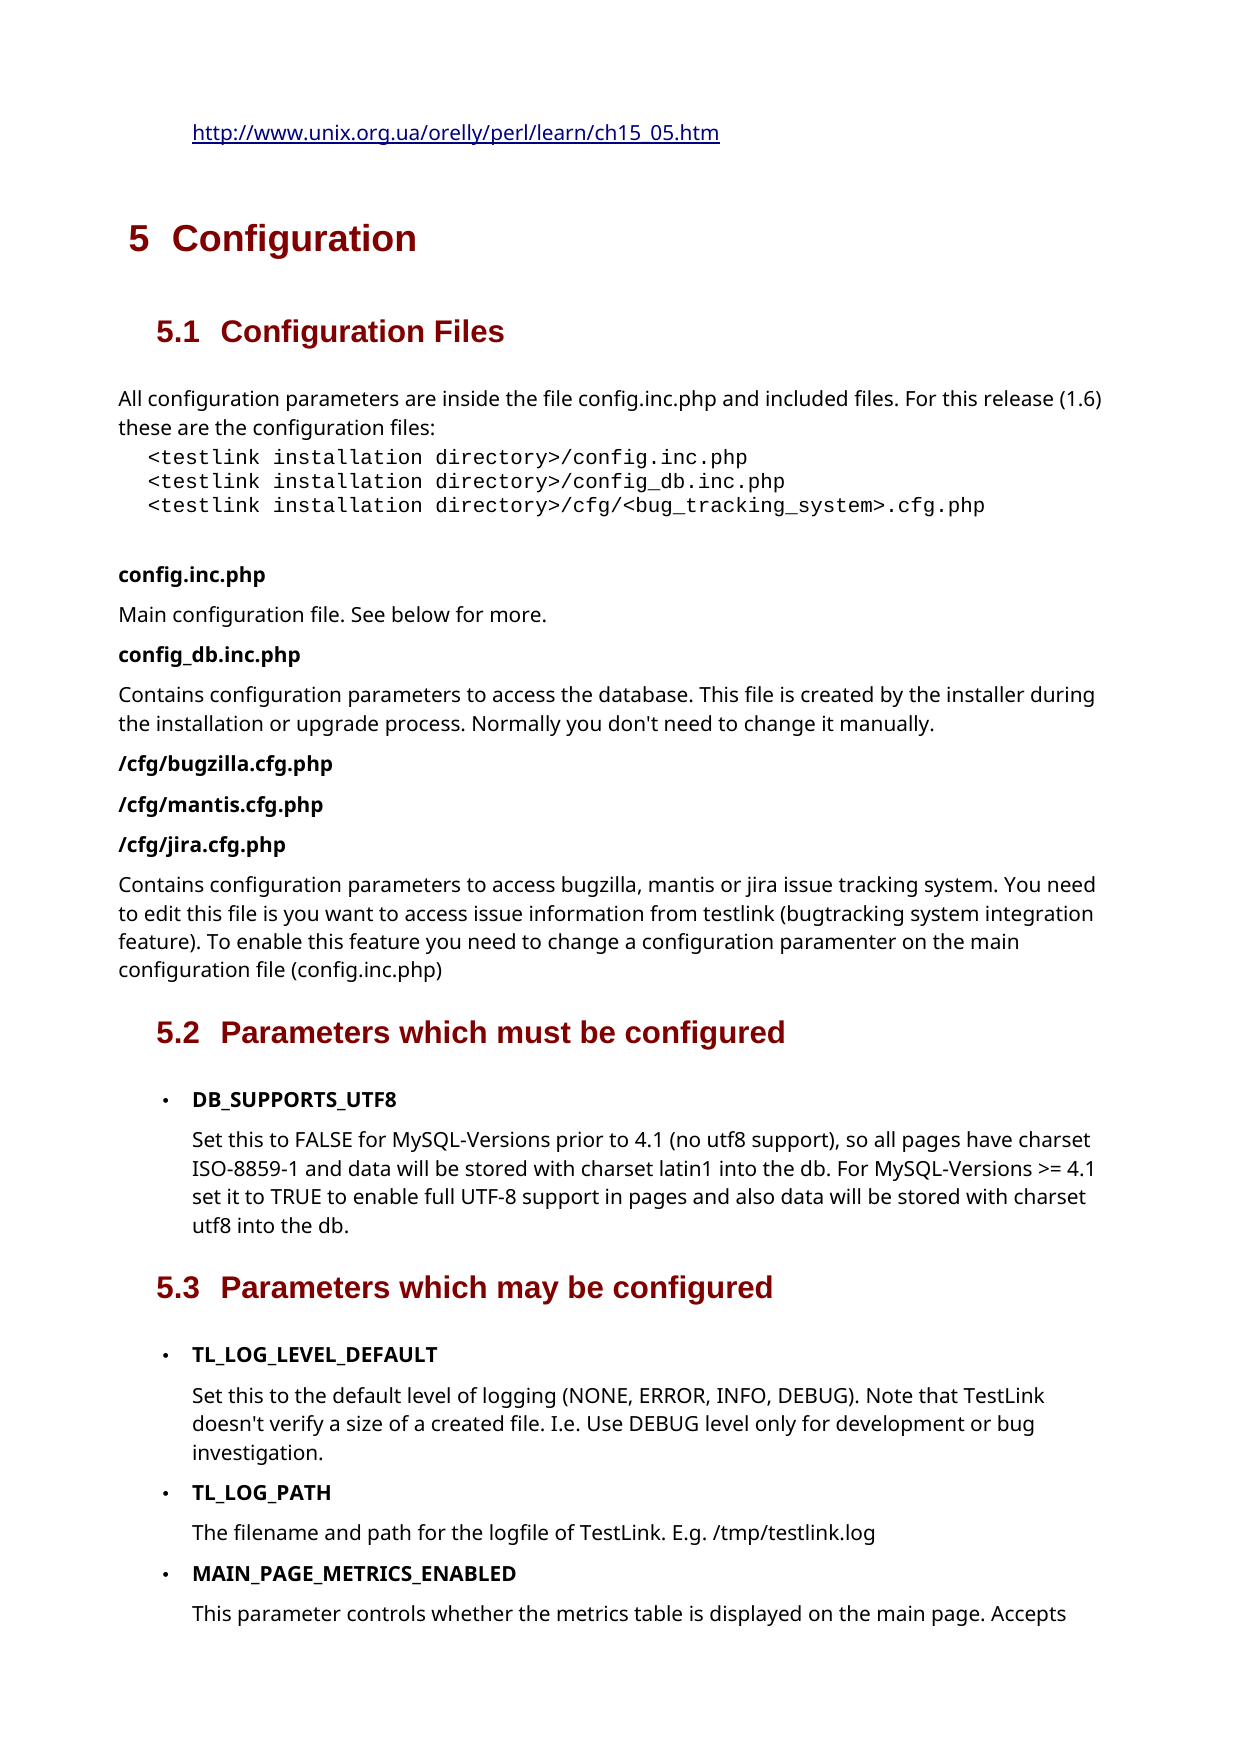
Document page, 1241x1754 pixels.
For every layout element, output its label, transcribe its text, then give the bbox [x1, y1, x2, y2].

list The filename and path for the logfile of TestLink. E.g. /tmp/testlink.log [162, 1518, 1122, 1547]
subtitle Configuration [118, 218, 1122, 260]
list MAIN_PAGE_METRICS_ENABLED [162, 1559, 1122, 1587]
text /cfg/bugzilla.cfg.php [118, 749, 1122, 778]
text config_db.inc.php [118, 640, 1122, 669]
list TL_LOG_LEVEL_DEFAULT [162, 1341, 1122, 1369]
list Set this to FALSE for MySQL-Versions prior to 4.1 (no utf8 support), so all pages have charset ISO-8859-1 and data will be stored with charset latin1 into the db. For MySQL-Versions >= 4.1 set it to TRUE to enable full UTF-8 support in pages and also data will be stored with charset utf8 into the db. [162, 1126, 1122, 1239]
text /cfg/jira.cfg.php [118, 830, 1122, 858]
text <testlink installation directory>/cfg/<bug_tracking_system>.cfg.php [148, 494, 1122, 518]
text Contains configuration parameters to access the database. This file is created by the installer during the installation or upgrade process. Normally you don't need to change it manually. [118, 681, 1122, 737]
text All configuration parameters are inside the file config.inc.php and included files. For this release (1.6) these are the configuration files: [118, 384, 1122, 441]
text Contains configuration parameters to access bugzilla, mantis or jira issue tracking system. You need to edit this file is you want to access issue information from testlink (bugtracking system integration feature). To enable this feature you need to change a configuration paramenter on the main configuration file (config.inc.php) [118, 870, 1122, 984]
subtitle Parameters which must be configured [148, 1015, 1122, 1050]
text <testlink installation directory>/config.inc.php [148, 447, 1122, 471]
list This parameter controls whether the metrics table is displayed on the main page. Accepts [162, 1599, 1122, 1627]
text Main configuration file. See below for more. [118, 600, 1122, 628]
text http://www.unix.org.ua/orelly/perl/learn/ch15_05.htm [192, 118, 1122, 147]
subtitle Configuration Files [148, 314, 1122, 349]
subtitle Parameters which may be configured [148, 1270, 1122, 1305]
text /cfg/mantis.cfg.php [118, 790, 1122, 818]
text config.inc.php [118, 560, 1122, 588]
text <testlink installation directory>/config_db.inc.php [148, 471, 1122, 494]
list TL_LOG_PATH [162, 1478, 1122, 1507]
list DB_SUPPORTS_UTF8 [162, 1085, 1122, 1114]
list Set this to the default level of logging (NONE, ERROR, INFO, DEBUG). Note that TestLink doesn't verify a size of a created file. I.e. Use DEBUG level only for development or bug investigation. [162, 1381, 1122, 1466]
